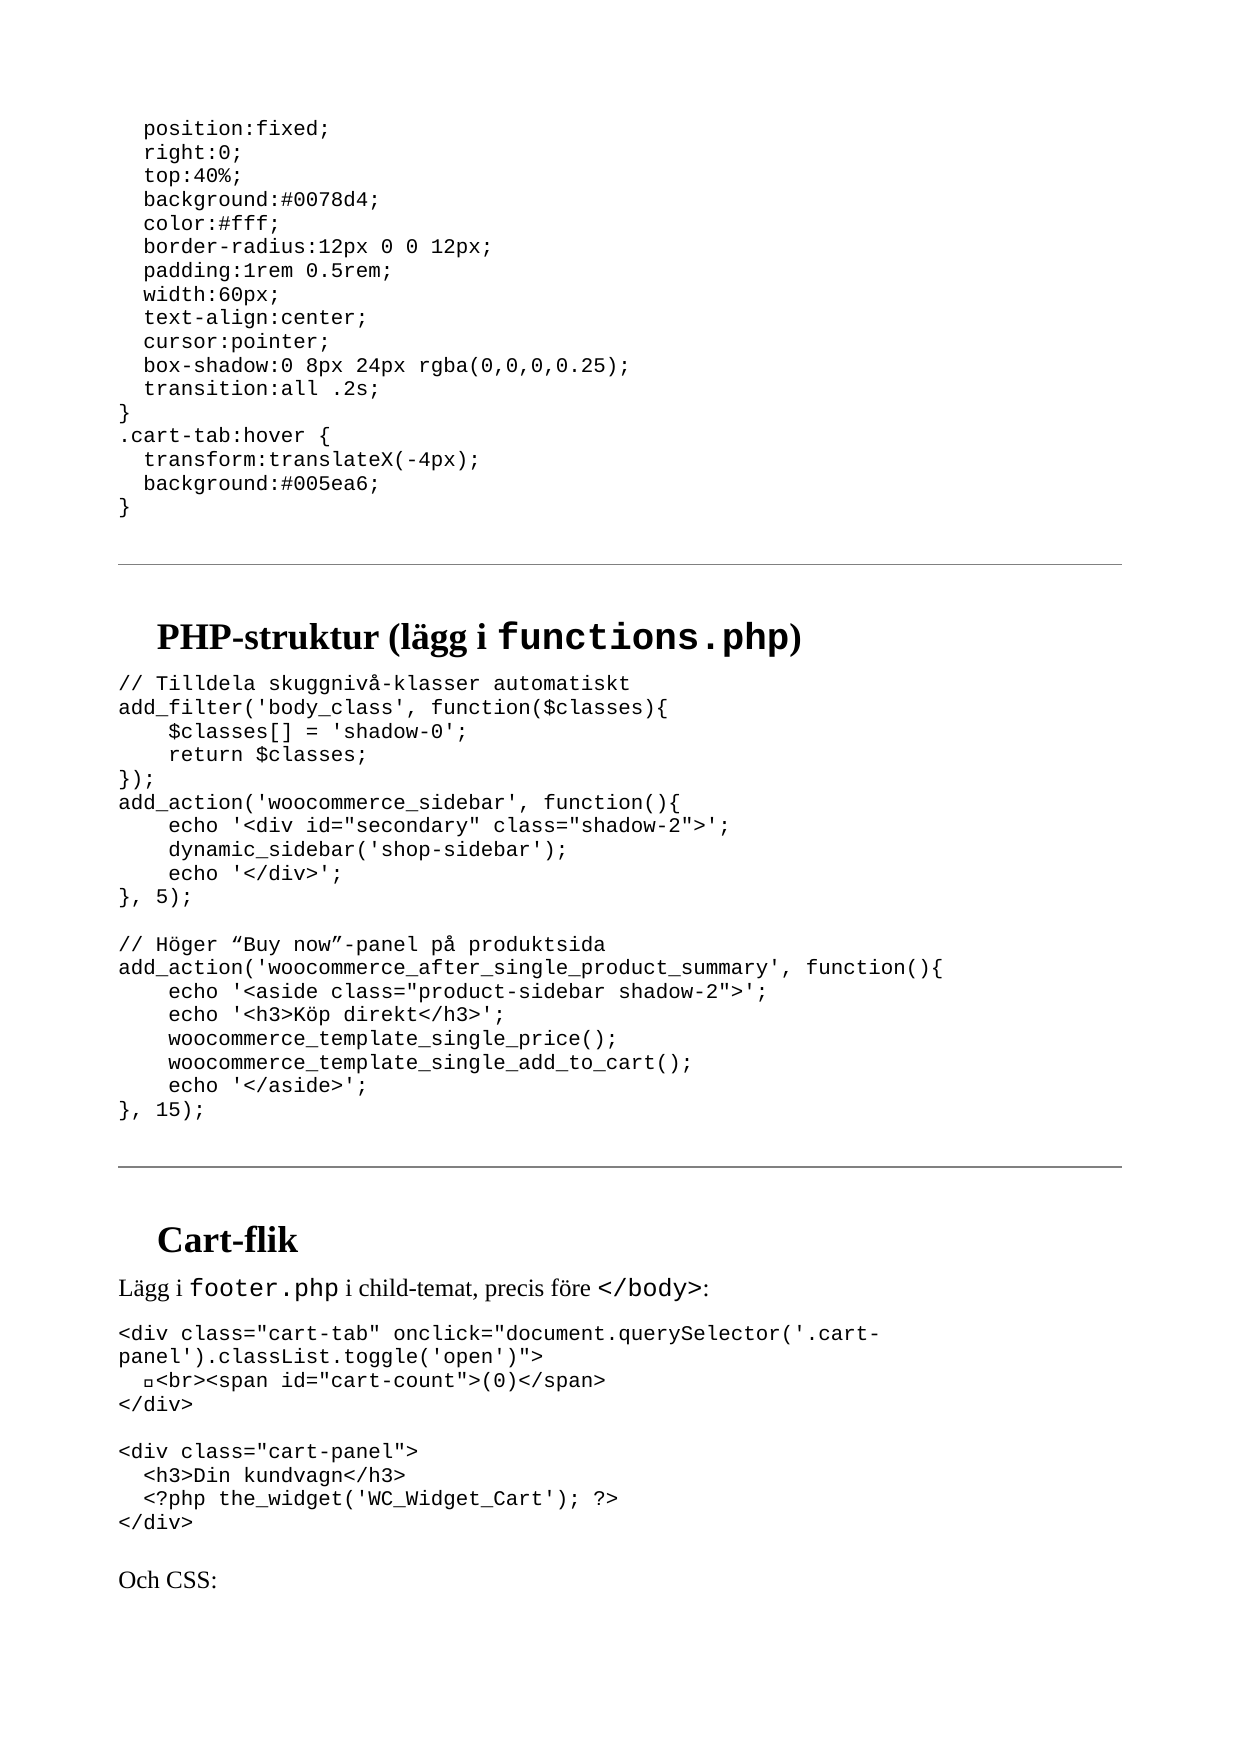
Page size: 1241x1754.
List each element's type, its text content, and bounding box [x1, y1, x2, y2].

text .cart-tab:hover { [118, 426, 1122, 449]
text $classes[] = 'shadow-0'; [118, 721, 1122, 744]
text <div class="cart-panel"> [118, 1441, 1122, 1465]
text Lägg i footer.php i child-temat, precis före </body>: [118, 1273, 1122, 1304]
text position:fixed; [118, 118, 1122, 142]
text </div> [118, 1512, 1122, 1536]
text Och CSS: [118, 1565, 1122, 1594]
text right:0; [118, 142, 1122, 165]
text // Tilldela skuggnivå-klasser automatiskt [118, 673, 1122, 697]
text } [118, 402, 1122, 426]
text add_action('woocommerce_sidebar', function(){ [118, 792, 1122, 815]
text add_action('woocommerce_after_single_product_summary', function(){ [118, 957, 1122, 981]
text echo '<div id="secondary" class="shadow-2">'; [118, 815, 1122, 839]
text cursor:pointer; [118, 331, 1122, 354]
text echo '</aside>'; [118, 1075, 1122, 1099]
text }); [118, 768, 1122, 792]
text echo '</div>'; [118, 863, 1122, 886]
text return $classes; [118, 744, 1122, 768]
text 🛒<br><span id="cart-count">(0)</span> [118, 1370, 1122, 1394]
text background:#0078d4; [118, 189, 1122, 213]
text border-radius:12px 0 0 12px; [118, 236, 1122, 260]
text padding:1rem 0.5rem; [118, 260, 1122, 284]
text transform:translateX(-4px); [118, 449, 1122, 473]
text color:#fff; [118, 213, 1122, 236]
text } [118, 496, 1122, 520]
text box-shadow:0 8px 24px rgba(0,0,0,0.25); [118, 354, 1122, 378]
text transition:all .2s; [118, 378, 1122, 402]
text <h3>Din kundvagn</h3> [118, 1465, 1122, 1488]
text </div> [118, 1394, 1122, 1417]
text }, 5); [118, 886, 1122, 910]
text text-align:center; [118, 307, 1122, 331]
text woocommerce_template_single_price(); [118, 1028, 1122, 1052]
text dynamic_sidebar('shop-sidebar'); [118, 839, 1122, 863]
text // Höger “Buy now”-panel på produktsida [118, 933, 1122, 957]
text top:40%; [118, 165, 1122, 189]
subtitle 🛒 Cart-flik [118, 1217, 1122, 1260]
text width:60px; [118, 284, 1122, 307]
text <div class="cart-tab" onclick="document.querySelector('.cart-panel').classList.toggle('open')"> [118, 1323, 1122, 1370]
text echo '<aside class="product-sidebar shadow-2">'; [118, 981, 1122, 1004]
text add_filter('body_class', function($classes){ [118, 697, 1122, 721]
text echo '<h3>Köp direkt</h3>'; [118, 1004, 1122, 1028]
subtitle 🧩 PHP-struktur (lägg i functions.php) [118, 615, 1122, 661]
text }, 15); [118, 1099, 1122, 1123]
text woocommerce_template_single_add_to_cart(); [118, 1052, 1122, 1075]
text background:#005ea6; [118, 473, 1122, 496]
text <?php the_widget('WC_Widget_Cart'); ?> [118, 1488, 1122, 1512]
